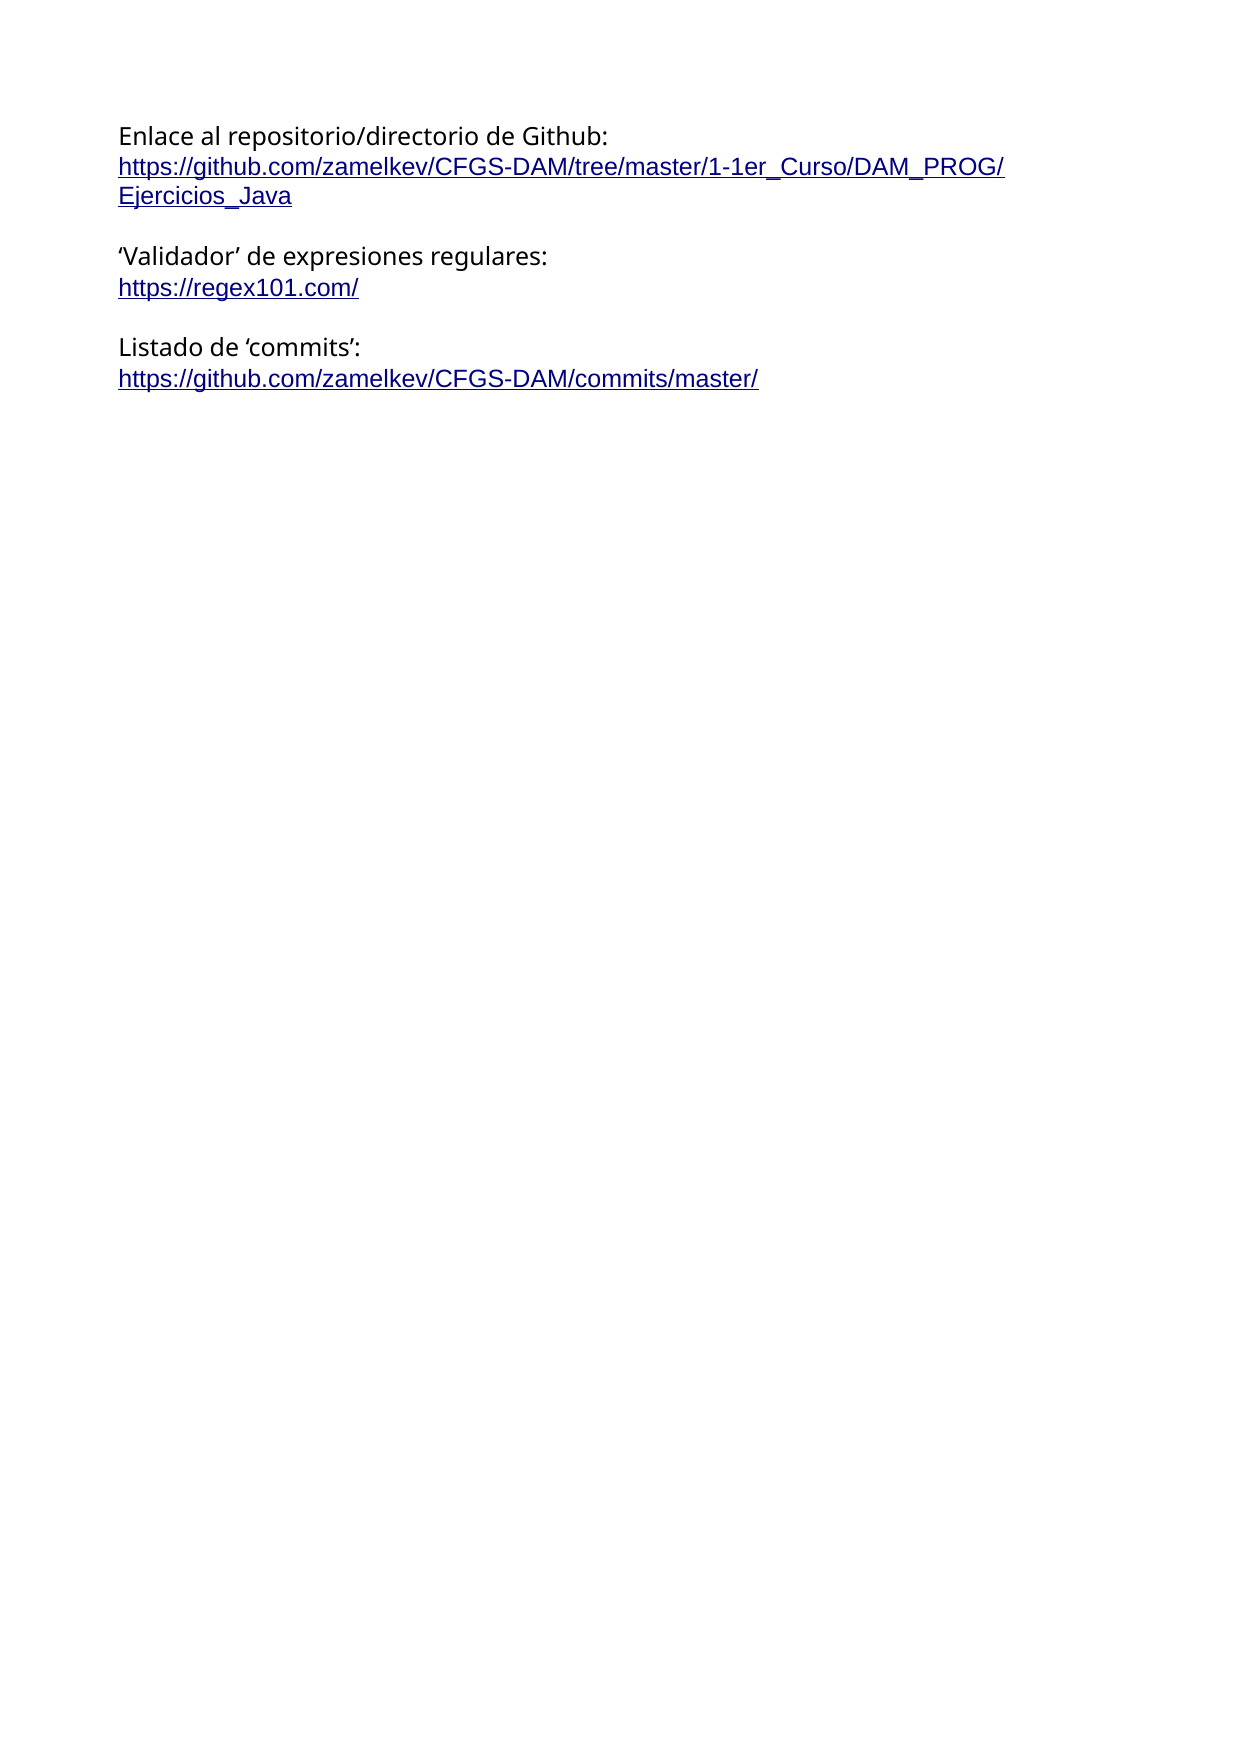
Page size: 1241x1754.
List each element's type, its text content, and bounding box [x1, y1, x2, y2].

text https://regex101.com/ [118, 272, 1122, 301]
text Listado de ‘commits’: [118, 330, 1122, 364]
text https://github.com/zamelkev/CFGS-DAM/commits/master/ [118, 364, 1122, 393]
text Enlace al repositorio/directorio de Github: [118, 118, 1122, 152]
text ‘Validador’ de expresiones regulares: [118, 238, 1122, 272]
text https://github.com/zamelkev/CFGS-DAM/tree/master/1-1er_Curso/DAM_PROG/Ejercicios_Java [118, 152, 1122, 210]
